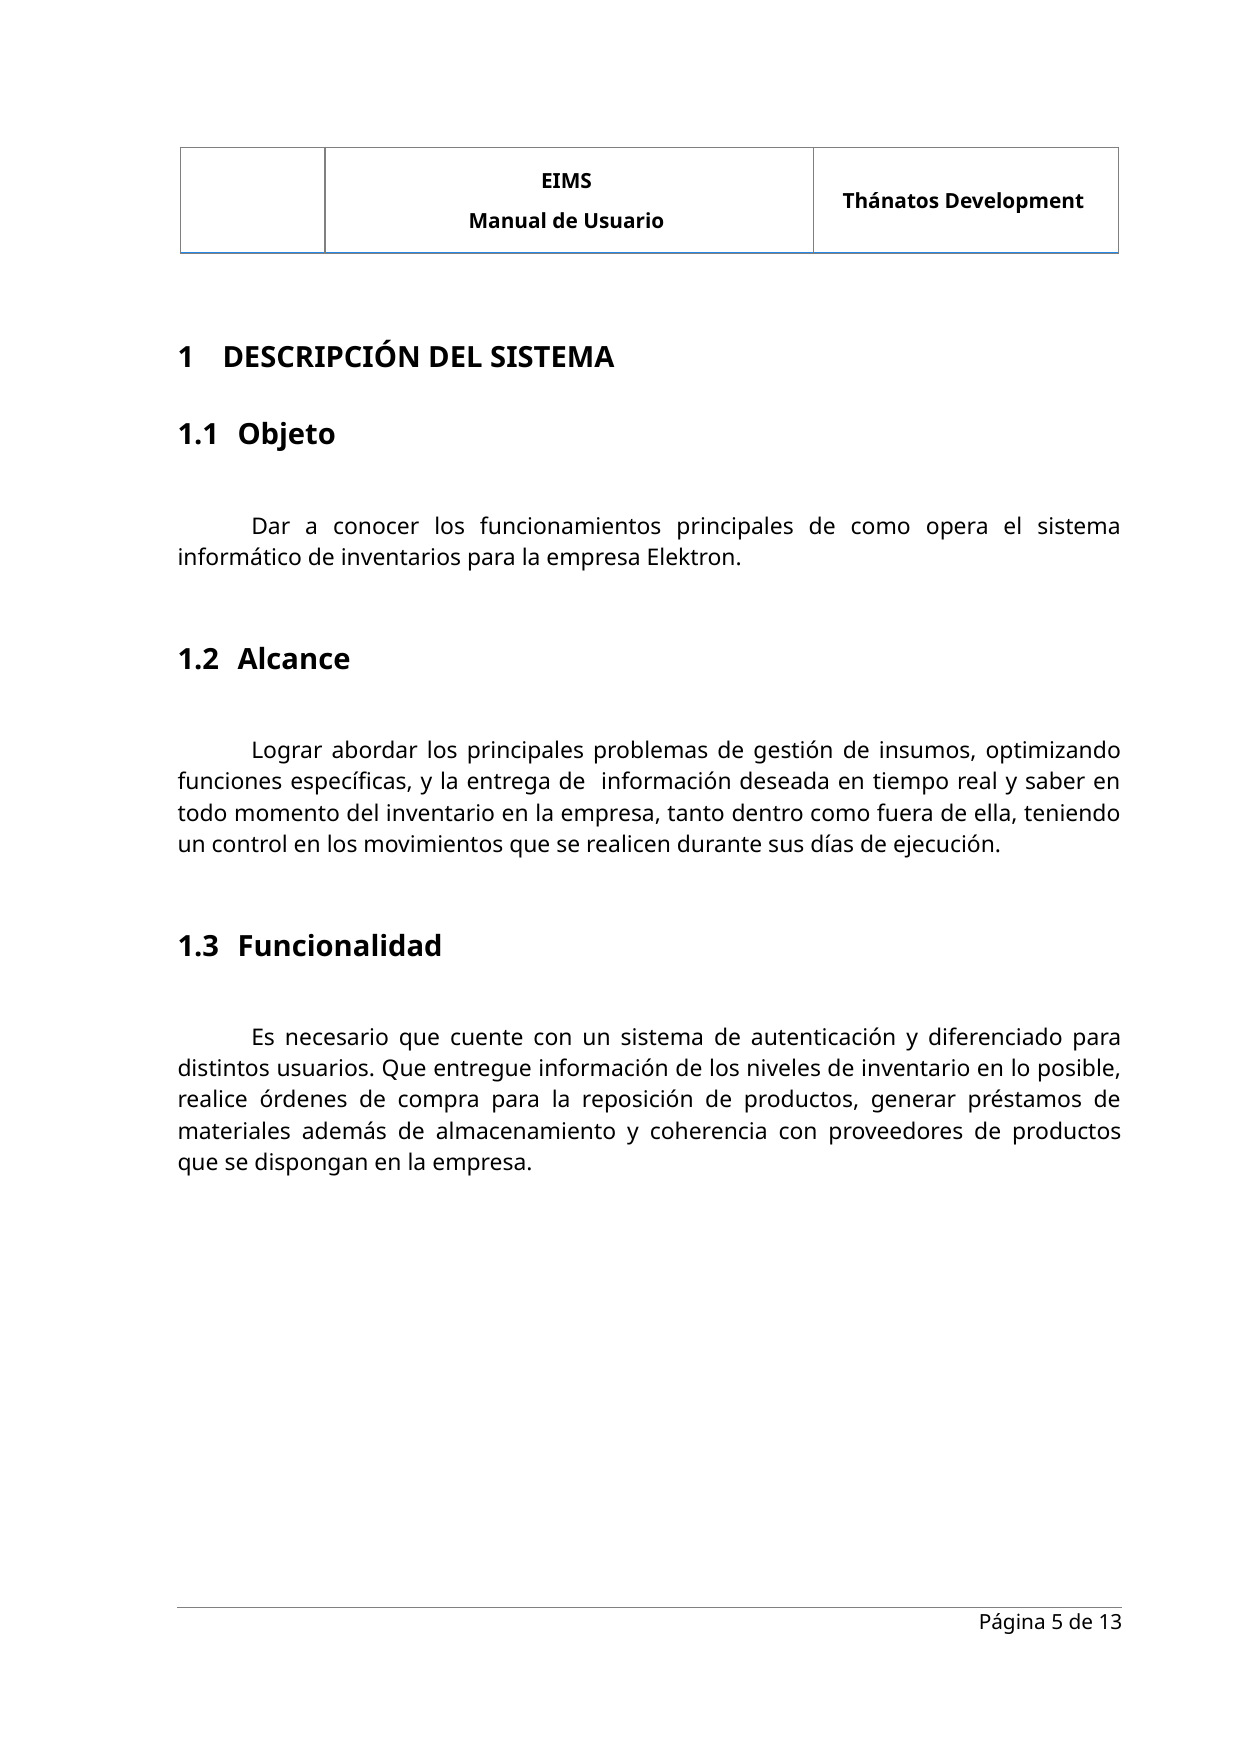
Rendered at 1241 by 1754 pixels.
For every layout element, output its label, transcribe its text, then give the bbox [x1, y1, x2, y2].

subtitle DESCRIPCIÓN DEL SISTEMA [177, 336, 1122, 376]
subtitle Objeto [177, 414, 1122, 453]
text Dar a conocer los funcionamientos principales de como opera el sistema informático de inventarios para la empresa Elektron. [177, 509, 1122, 572]
text Es necesario que cuente con un sistema de autenticación y diferenciado para distintos usuarios. Que entregue información de los niveles de inventario en lo posible, realice órdenes de compra para la reposición de productos, generar préstamos de materiales además de almacenamiento y coherencia con proveedores de productos que se dispongan en la empresa. [177, 1021, 1122, 1177]
text Lograr abordar los principales problemas de gestión de insumos, optimizando funciones específicas, y la entrega de información deseada en tiempo real y saber en todo momento del inventario en la empresa, tanto dentro como fuera de ella, teniendo un control en los movimientos que se realicen durante sus días de ejecución. [177, 734, 1122, 859]
subtitle Alcance [177, 638, 1122, 678]
subtitle Funcionalidad [177, 925, 1122, 964]
